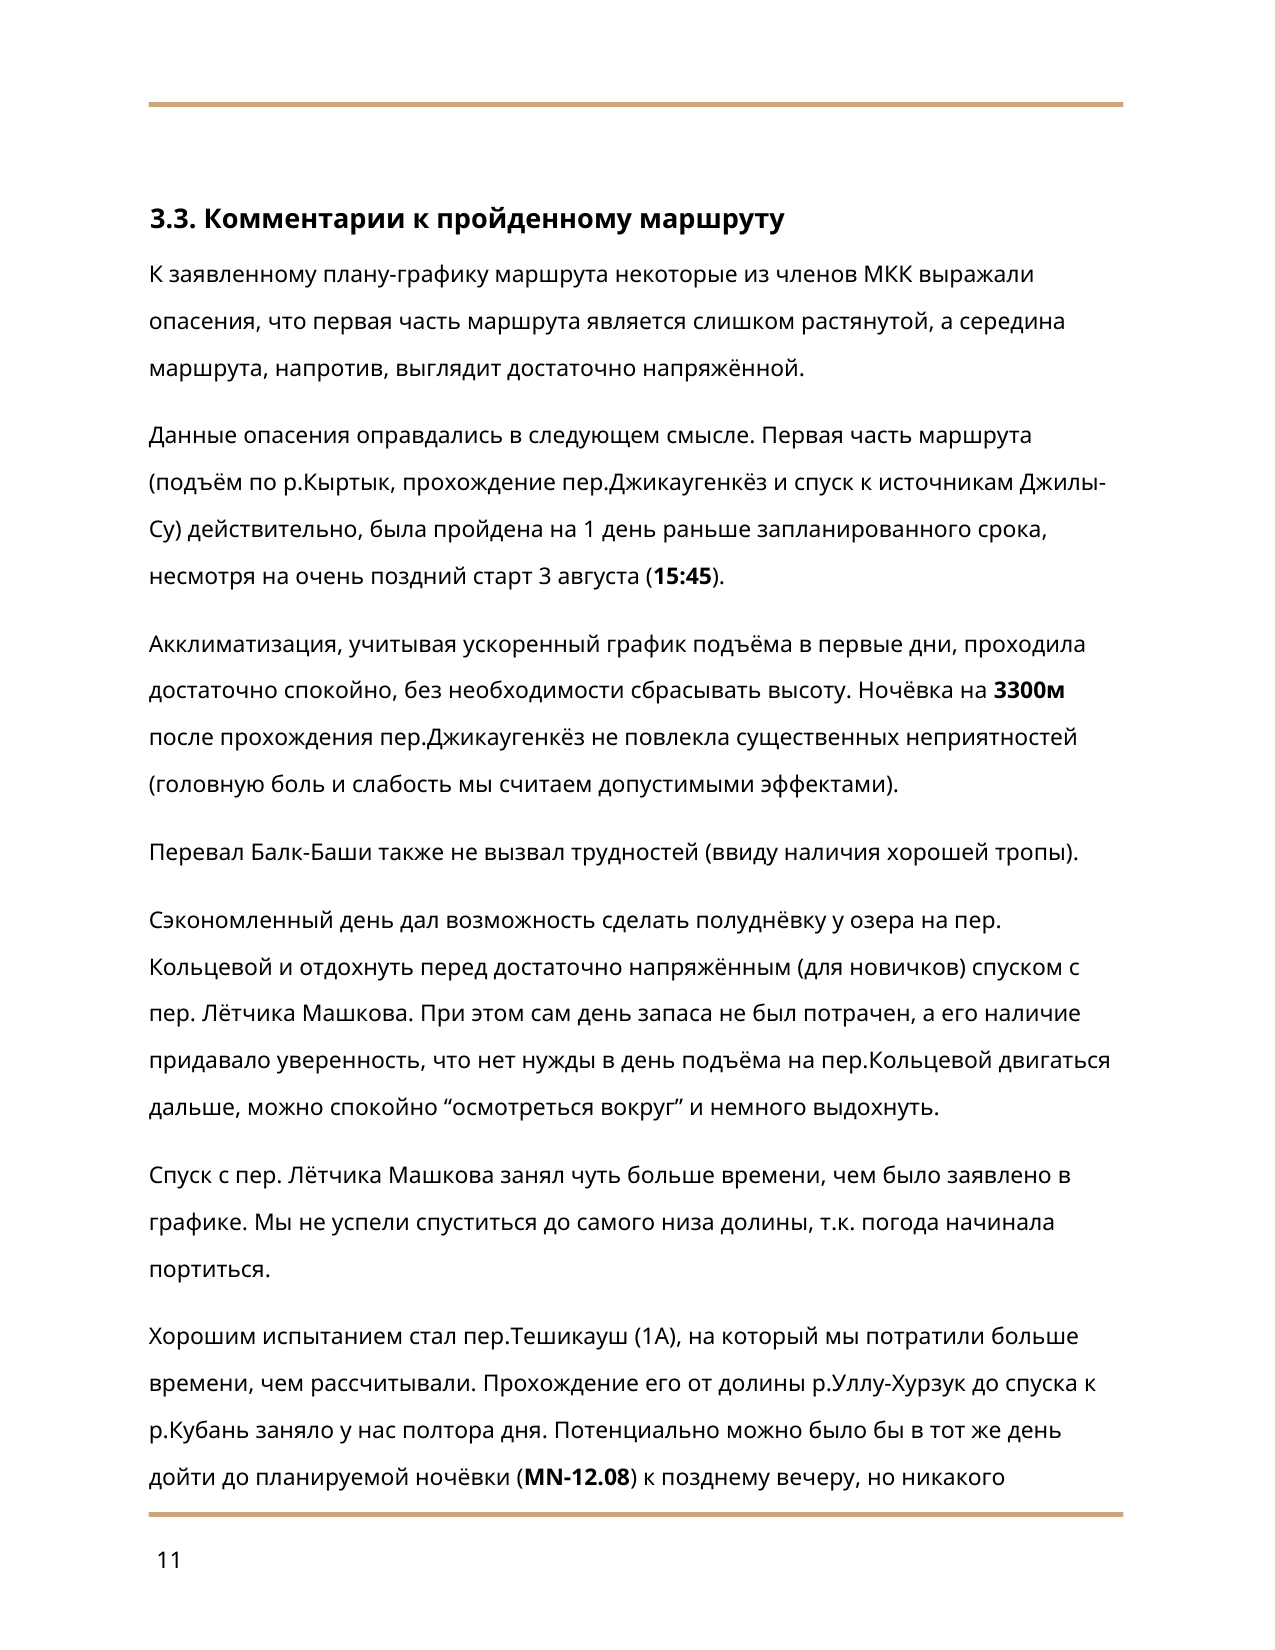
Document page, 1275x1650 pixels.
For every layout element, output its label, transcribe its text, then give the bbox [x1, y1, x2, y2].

subtitle 3.3. Комментарии к пройденному маршруту [150, 200, 939, 237]
text Акклиматизация, учитывая ускоренный график подъёма в первые дни, проходила достаточно спокойно, без необходимости сбрасывать высоту. Ночёвка на 3300м после прохождения пер.Джикаугенкёз не повлекла существенных неприятностей (головную боль и слабость мы считаем допустимыми эффектами). [148, 627, 1125, 799]
text К заявленному плану-графику маршрута некоторые из членов МКК выражали опасения, что первая часть маршрута является слишком растянутой, а середина маршрута, напротив, выглядит достаточно напряжённой. [148, 258, 1125, 383]
picture [148, 102, 1124, 107]
picture [148, 1512, 1124, 1517]
text Хорошим испытанием стал пер.Тешикауш (1А), на который мы потратили больше времени, чем рассчитывали. Прохождение его от долины р.Уллу-Хурзук до спуска к р.Кубань заняло у нас полтора дня. Потенциально можно было бы в тот же день дойти до планируемой ночёвки (MN-12.08) к позднему вечеру, но никакого [148, 1320, 1125, 1492]
text Спуск с пер. Лётчика Машкова занял чуть больше времени, чем было заявлено в графике. Мы не успели спуститься до самого низа долины, т.к. погода начинала портиться. [148, 1159, 1125, 1284]
text Данные опасения оправдались в следующем смысле. Первая часть маршрута (подъём по р.Кыртык, прохождение пер.Джикаугенкёз и спуск к источникам Джилы-Су) действительно, была пройдена на 1 день раньше запланированного срока, несмотря на очень поздний старт 3 августа (15:45). [148, 419, 1125, 591]
text Перевал Балк-Баши также не вызвал трудностей (ввиду наличия хорошей тропы). [148, 836, 1125, 867]
text Сэкономленный день дал возможность сделать полуднёвку у озера на пер. Кольцевой и отдохнуть перед достаточно напряжённым (для новичков) спуском с пер. Лётчика Машкова. При этом сам день запаса не был потрачен, а его наличие придавало уверенность, что нет нужды в день подъёма на пер.Кольцевой двигаться дальше, можно спокойно “осмотреться вокруг” и немного выдохнуть. [148, 903, 1125, 1122]
